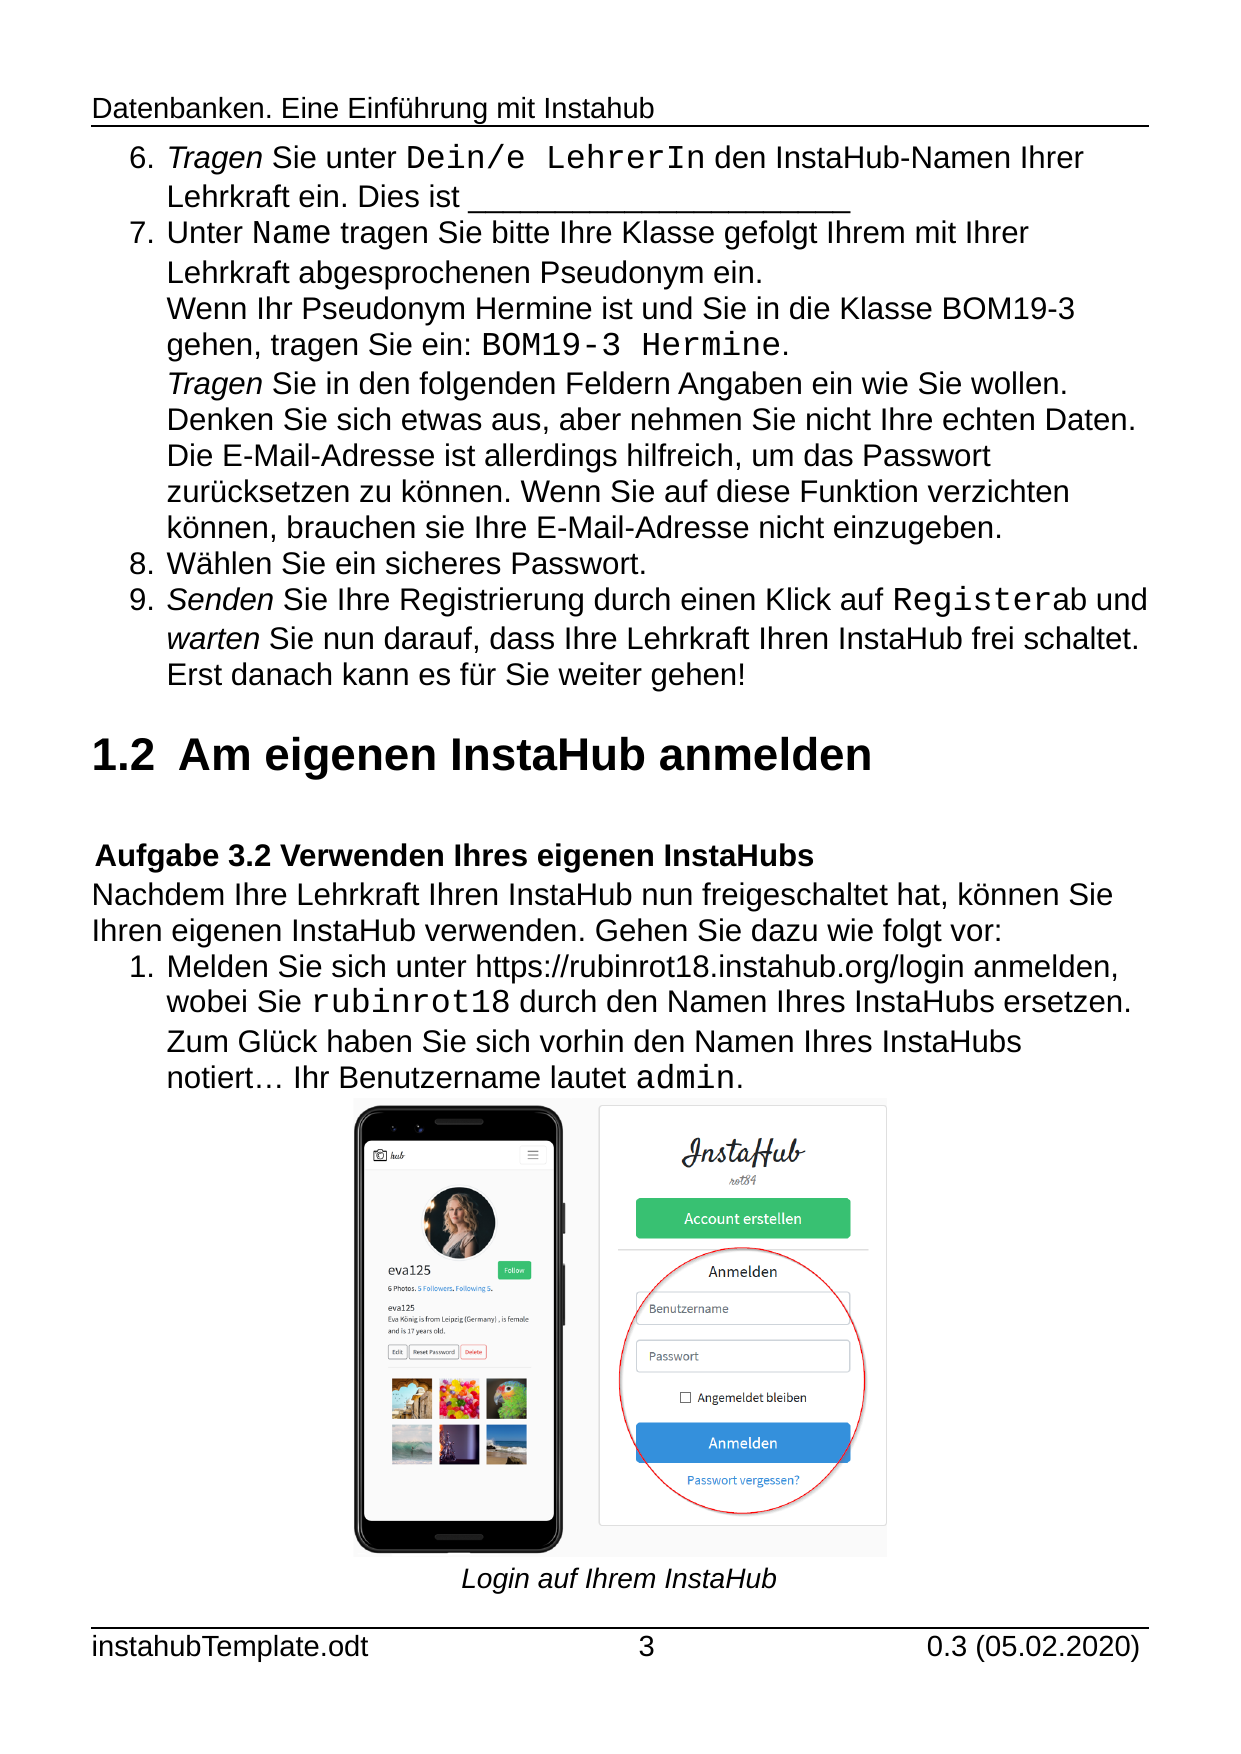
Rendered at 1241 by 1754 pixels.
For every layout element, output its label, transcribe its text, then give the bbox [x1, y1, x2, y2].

text Login auf Ihrem InstaHub [91, 1562, 1149, 1594]
list Tragen Sie unter Dein/e LehrerIn den InstaHub-Namen Ihrer Lehrkraft ein. Dies ist ______________________ [129, 139, 1149, 214]
picture [233, 1098, 1007, 1557]
list Melden Sie sich unter https://rubinrot18.instahub.org/login anmelden, wobei Sie rubinrot18 durch den Namen Ihres InstaHubs ersetzen. Zum Glück haben Sie sich vorhin den Namen Ihres InstaHubs notiert… Ihr Benutzername lautet admin. [129, 948, 1149, 1098]
list Unter Name tragen Sie bitte Ihre Klasse gefolgt Ihrem mit Ihrer Lehrkraft abgesprochenen Pseudonym ein. [129, 214, 1149, 290]
list Wählen Sie ein sicheres Passwort. [129, 545, 1149, 581]
list Wenn Ihr Pseudonym Hermine ist und Sie in die Klasse BOM19-3 gehen, tragen Sie ein: BOM19-3 Hermine. [129, 290, 1149, 365]
subtitle Aufgabe 3.2 Verwenden Ihres eigenen InstaHubs [91, 834, 1149, 876]
list Die E-Mail-Adresse ist allerdings hilfreich, um das Passwort zurücksetzen zu können. Wenn Sie auf diese Funktion verzichten können, brauchen sie Ihre E-Mail-Adresse nicht einzugeben. [129, 437, 1149, 545]
list Tragen Sie in den folgenden Feldern Angaben ein wie Sie wollen. Denken Sie sich etwas aus, aber nehmen Sie nicht Ihre echten Daten. [129, 365, 1149, 437]
text Nachdem Ihre Lehrkraft Ihren InstaHub nun freigeschaltet hat, können Sie Ihren eigenen InstaHub verwenden. Gehen Sie dazu wie folgt vor: [91, 876, 1149, 948]
list Senden Sie Ihre Registrierung durch einen Klick auf Registerab und warten Sie nun darauf, dass Ihre Lehrkraft Ihren InstaHub frei schaltet. Erst danach kann es für Sie weiter gehen! [129, 581, 1149, 692]
subtitle Am eigenen InstaHub anmelden [91, 727, 1149, 780]
